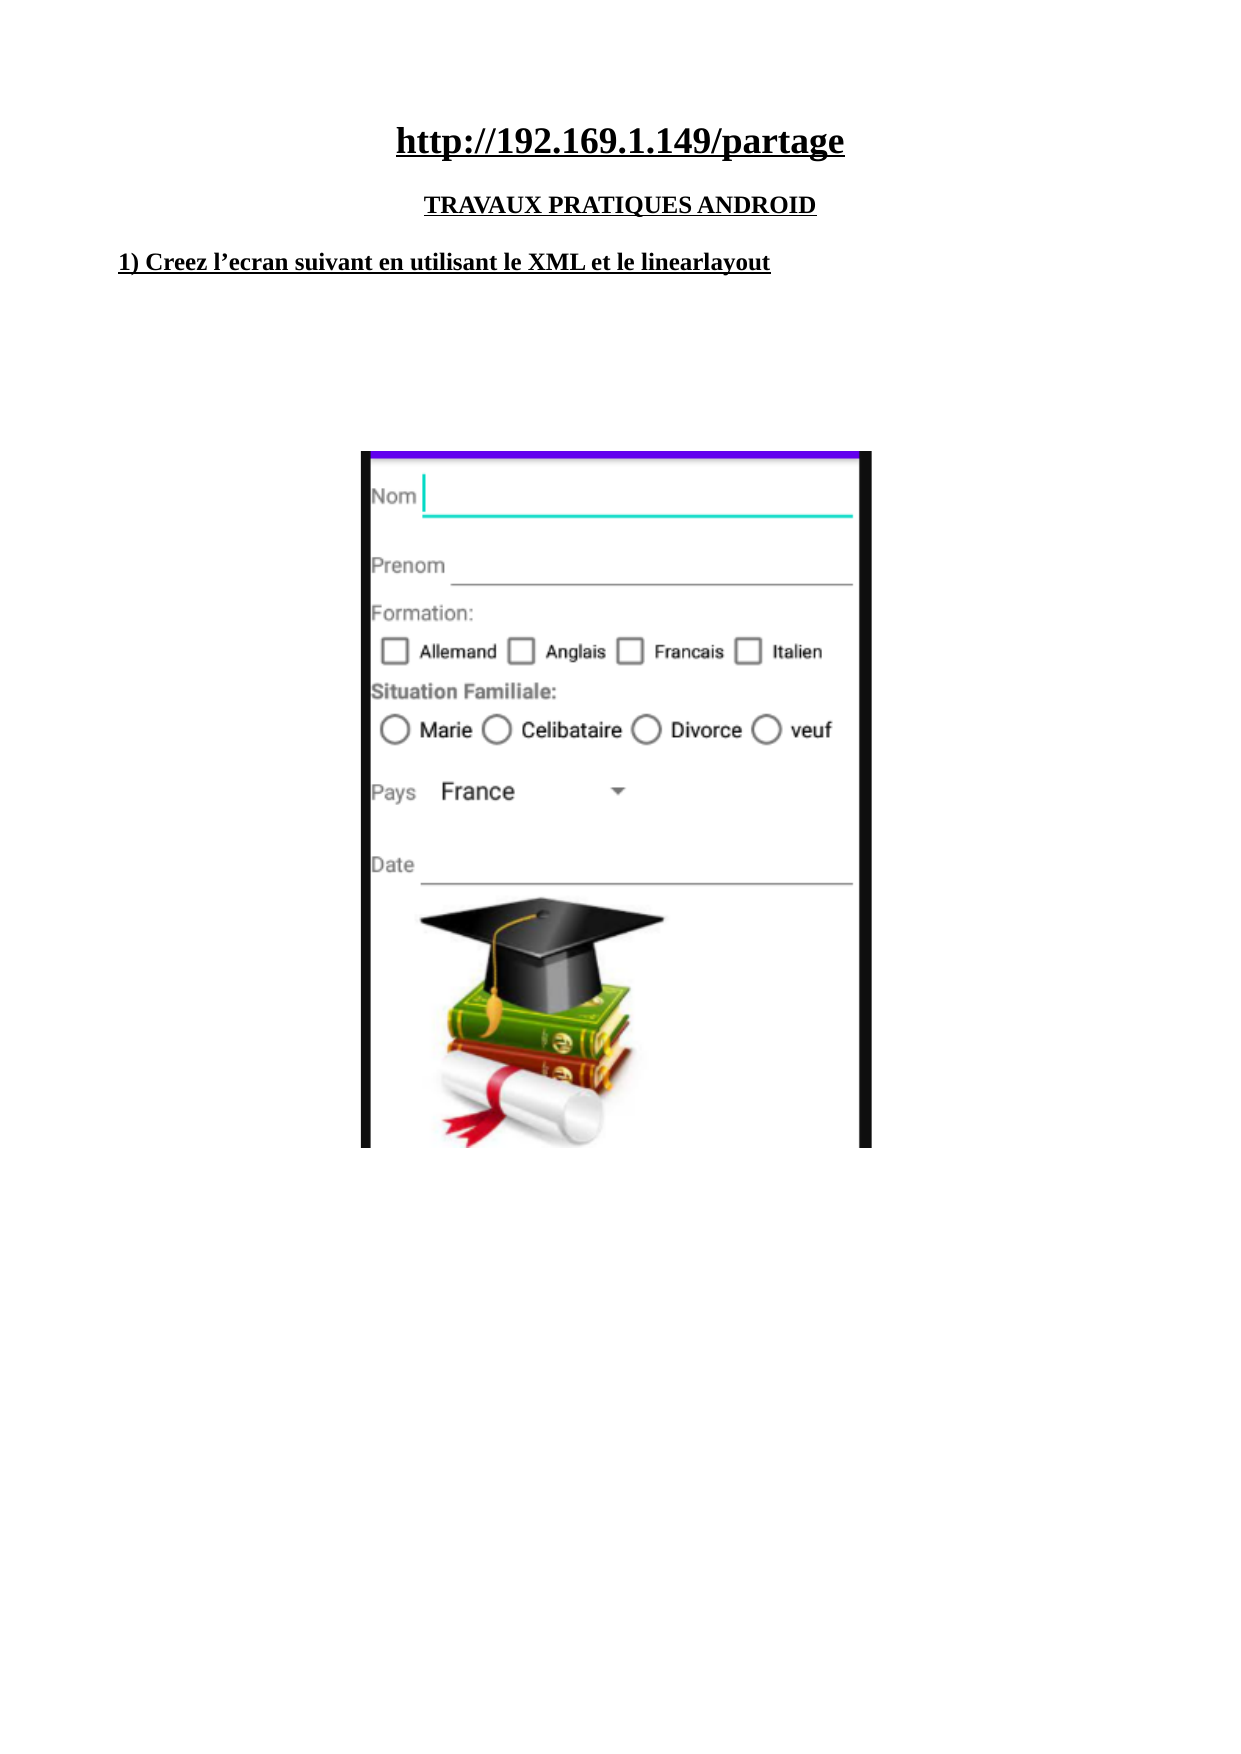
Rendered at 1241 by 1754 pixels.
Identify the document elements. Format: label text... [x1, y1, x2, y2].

picture [360, 451, 872, 1148]
text 1) Creez l’ecran suivant en utilisant le XML et le linearlayout [118, 247, 1122, 276]
text http://192.169.1.149/partage [118, 118, 1122, 161]
text TRAVAUX PRATIQUES ANDROID [118, 190, 1122, 219]
